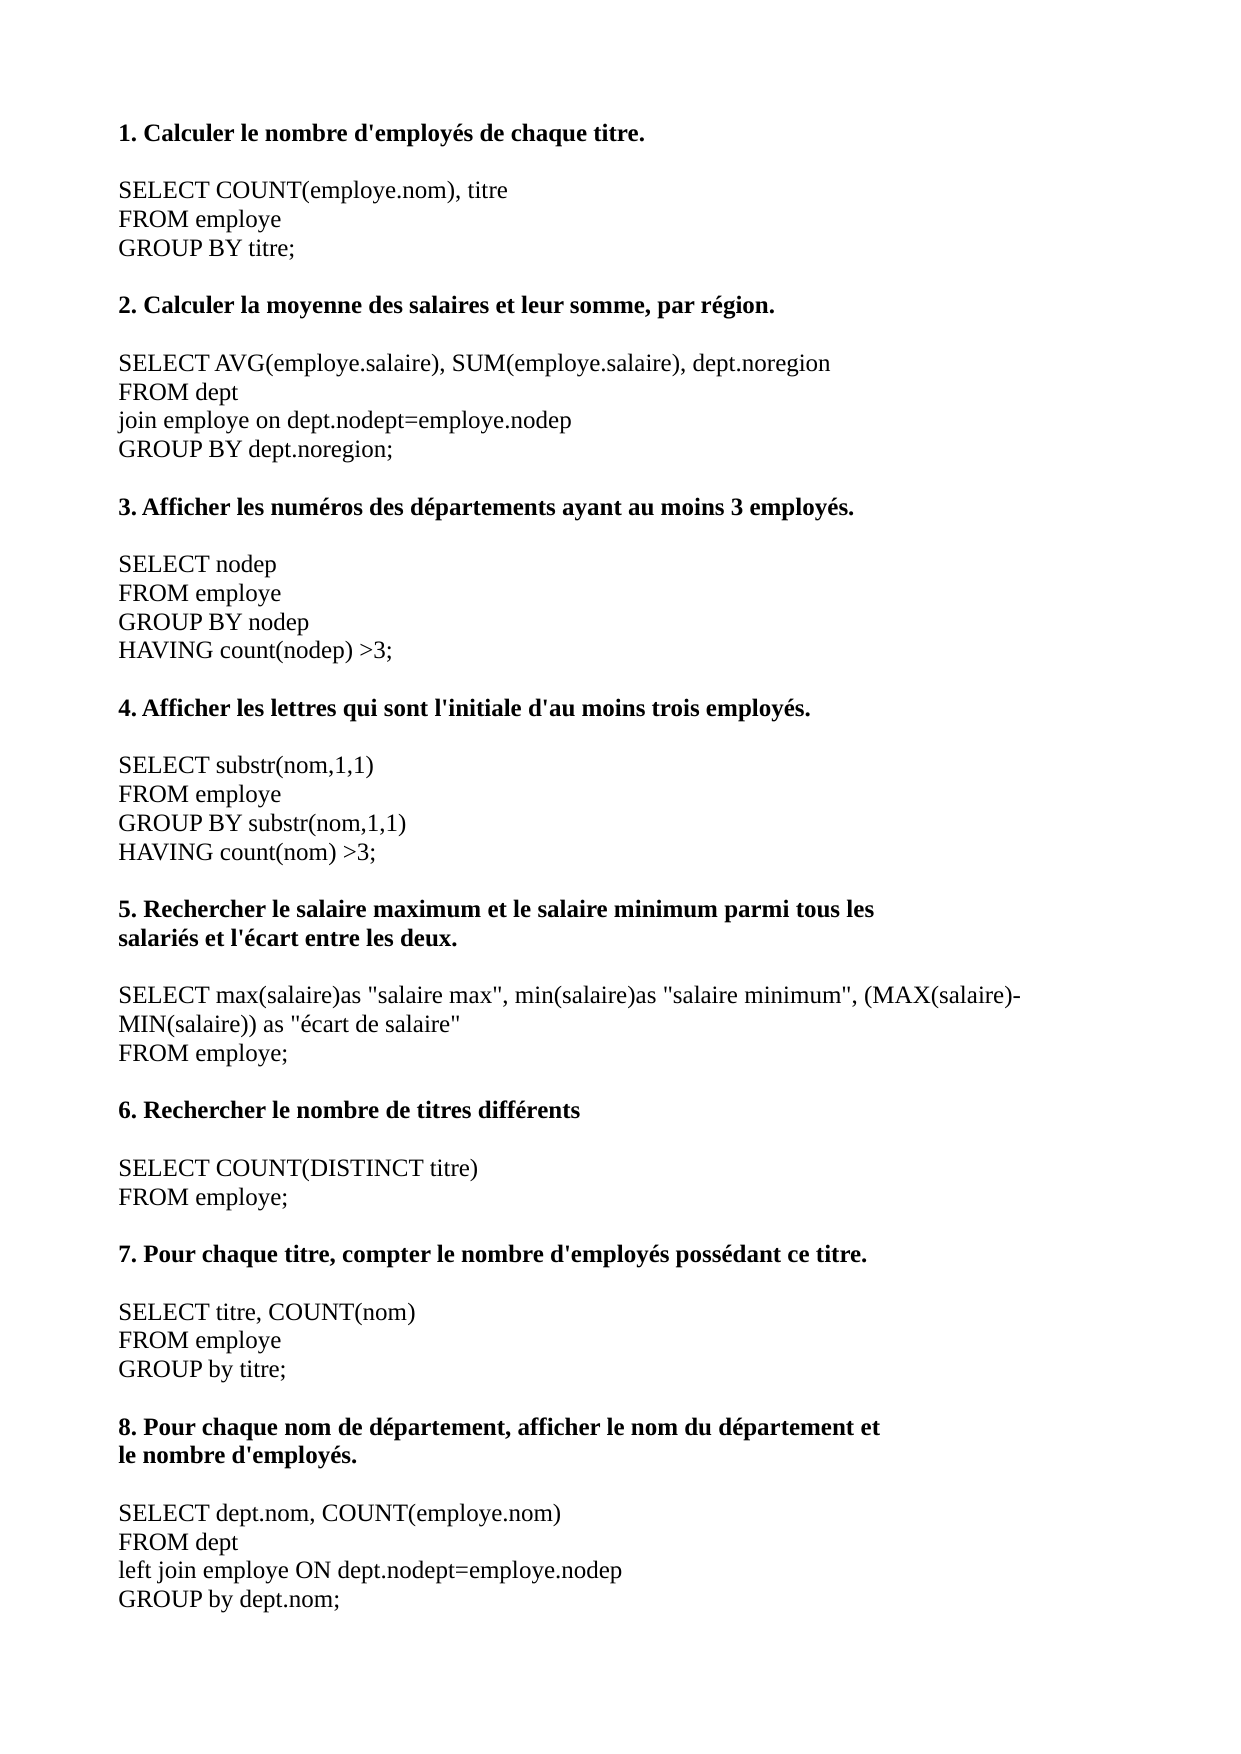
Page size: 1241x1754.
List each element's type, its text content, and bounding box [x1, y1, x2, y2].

text SELECT nodep [118, 549, 1122, 578]
text GROUP by titre; [118, 1354, 1122, 1383]
text FROM employe [118, 1326, 1122, 1354]
text GROUP by dept.nom; [118, 1584, 1122, 1613]
text GROUP BY titre; [118, 233, 1122, 262]
text SELECT dept.nom, COUNT(employe.nom) [118, 1498, 1122, 1527]
text SELECT substr(nom,1,1) [118, 751, 1122, 779]
text 1. Calculer le nombre d'employés de chaque titre. [118, 118, 1122, 147]
text SELECT COUNT(employe.nom), titre [118, 176, 1122, 204]
text GROUP BY substr(nom,1,1) [118, 808, 1122, 837]
text le nombre d'employés. [118, 1441, 1122, 1469]
text FROM dept [118, 1527, 1122, 1556]
text 5. Rechercher le salaire maximum et le salaire minimum parmi tous les [118, 894, 1122, 923]
text join employe on dept.nodept=employe.nodep [118, 406, 1122, 434]
text SELECT titre, COUNT(nom) [118, 1297, 1122, 1326]
text 2. Calculer la moyenne des salaires et leur somme, par région. [118, 291, 1122, 319]
text FROM dept [118, 377, 1122, 406]
text FROM employe [118, 204, 1122, 233]
text FROM employe [118, 578, 1122, 607]
text HAVING count(nom) >3; [118, 837, 1122, 866]
text left join employe ON dept.nodept=employe.nodep [118, 1556, 1122, 1584]
text 3. Afficher les numéros des départements ayant au moins 3 employés. [118, 492, 1122, 521]
text 4. Afficher les lettres qui sont l'initiale d'au moins trois employés. [118, 693, 1122, 722]
text GROUP BY nodep [118, 607, 1122, 636]
text SELECT AVG(employe.salaire), SUM(employe.salaire), dept.noregion [118, 348, 1122, 377]
text 6. Rechercher le nombre de titres différents [118, 1096, 1122, 1124]
text GROUP BY dept.noregion; [118, 434, 1122, 463]
text 7. Pour chaque titre, compter le nombre d'employés possédant ce titre. [118, 1239, 1122, 1268]
text salariés et l'écart entre les deux. [118, 923, 1122, 952]
text HAVING count(nodep) >3; [118, 636, 1122, 664]
text SELECT max(salaire)as "salaire max", min(salaire)as "salaire minimum", (MAX(salaire)-MIN(salaire)) as "écart de salaire" [118, 981, 1122, 1038]
text 8. Pour chaque nom de département, afficher le nom du département et [118, 1412, 1122, 1441]
text FROM employe [118, 779, 1122, 808]
text SELECT COUNT(DISTINCT titre) [118, 1153, 1122, 1182]
text FROM employe; [118, 1038, 1122, 1067]
text FROM employe; [118, 1182, 1122, 1211]
